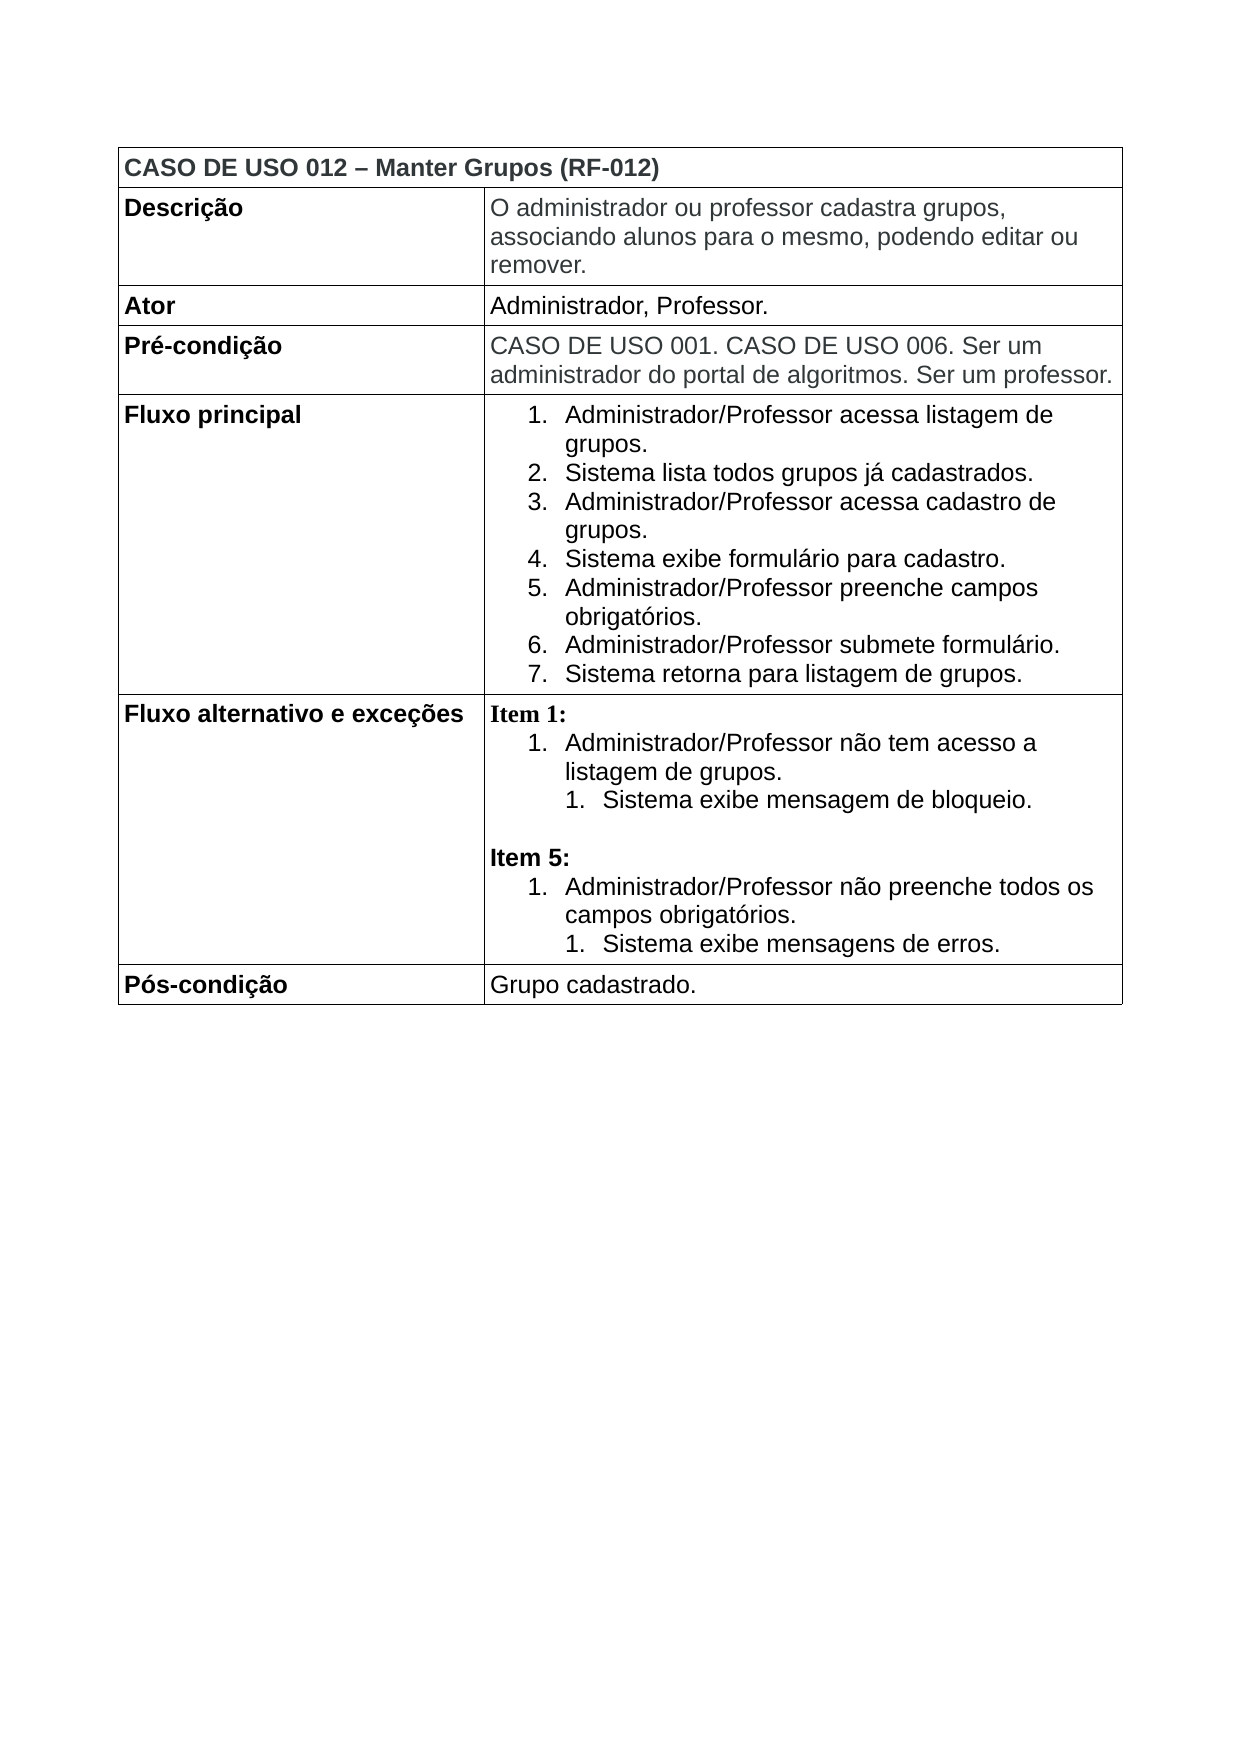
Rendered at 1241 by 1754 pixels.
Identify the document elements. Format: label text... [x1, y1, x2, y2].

table_cell Item 1: Administrador/Professor não tem acesso a listagem de grupos. Sistema exibe mensagem de bloqueio. Item 5: Administrador/Professor não preenche todos os campos obrigatórios. Sistema exibe mensagens de erros. [485, 695, 1122, 964]
table_cell CASO DE USO 001. CASO DE USO 006. Ser um administrador do portal de algoritmos. Ser um professor. [485, 326, 1122, 394]
table_cell Pós-condição [119, 965, 484, 1004]
table_cell Ator [119, 286, 484, 325]
table_cell Fluxo principal [119, 395, 484, 693]
table_cell Fluxo alternativo e exceções [119, 695, 484, 964]
table_cell Administrador, Professor. [485, 286, 1122, 325]
table_cell Grupo cadastrado. [485, 965, 1122, 1004]
table_cell Pré-condição [119, 326, 484, 394]
table_cell O administrador ou professor cadastra grupos, associando alunos para o mesmo, podendo editar ou remover. [485, 188, 1122, 285]
table_header CASO DE USO 012 – Manter Grupos (RF-012) [119, 148, 1122, 187]
table_cell Descrição [119, 188, 484, 285]
table_cell Administrador/Professor acessa listagem de grupos. Sistema lista todos grupos já cadastrados. Administrador/Professor acessa cadastro de grupos. Sistema exibe formulário para cadastro. Administrador/Professor preenche campos obrigatórios. Administrador/Professor submete formulário. Sistema retorna para listagem de grupos. [485, 395, 1122, 693]
